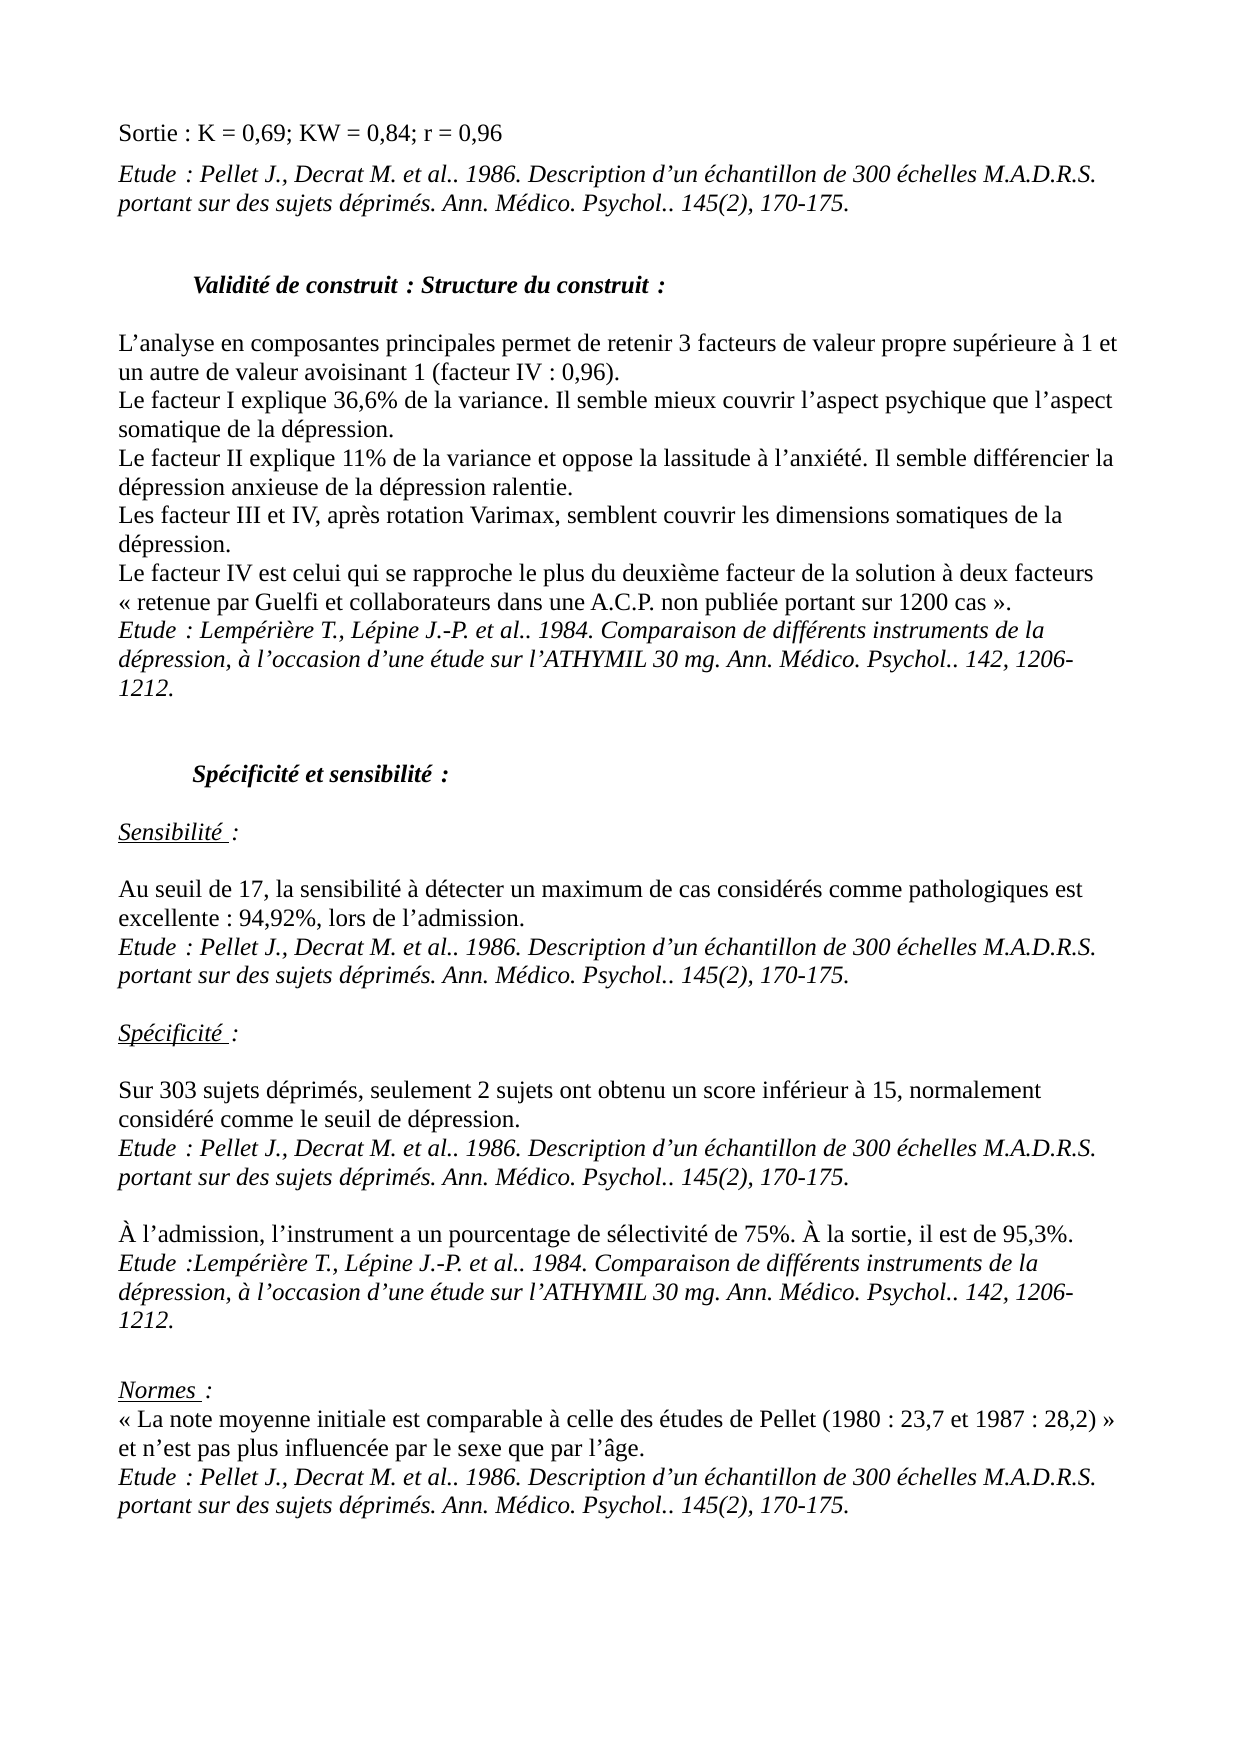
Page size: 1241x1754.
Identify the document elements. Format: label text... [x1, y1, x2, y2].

text Etude : Pellet J., Decrat M. et al.. 1986. Description d’un échantillon de 300 échelles M.A.D.R.S. portant sur des sujets déprimés. Ann. Médico. Psychol.. 145(2), 170-175. [118, 1462, 1122, 1519]
text Au seuil de 17, la sensibilité à détecter un maximum de cas considérés comme pathologiques est excellente : 94,92%, lors de l’admission. Etude : Pellet J., Decrat M. et al.. 1986. Description d’un échantillon de 300 échelles M.A.D.R.S. portant sur des sujets déprimés. Ann. Médico. Psychol.. 145(2), 170-175. [118, 874, 1122, 989]
text Normes : « La note moyenne initiale est comparable à celle des études de Pellet (1980 : 23,7 et 1987 : 28,2) » et n’est pas plus influencée par le sexe que par l’âge. [118, 1376, 1122, 1462]
text Validité de construit : Structure du construit : [118, 271, 1122, 299]
text À l’admission, l’instrument a un pourcentage de sélectivité de 75%. À la sortie, il est de 95,3%. [118, 1219, 1122, 1248]
text Spécificité et sensibilité : [118, 759, 1122, 817]
text L’analyse en composantes principales permet de retenir 3 facteurs de valeur propre supérieure à 1 et un autre de valeur avoisinant 1 (facteur IV : 0,96). Le facteur I explique 36,6% de la variance. Il semble mieux couvrir l’aspect psychique que l’aspect somatique de la dépression. Le facteur II explique 11% de la variance et oppose la lassitude à l’anxiété. Il semble différencier la dépression anxieuse de la dépression ralentie. Les facteur III et IV, après rotation Varimax, semblent couvrir les dimensions somatiques de la dépression. Le facteur IV est celui qui se rapproche le plus du deuxième facteur de la solution à deux facteurs « retenue par Guelfi et collaborateurs dans une A.C.P. non publiée portant sur 1200 cas ». [118, 299, 1122, 616]
text Sensibilité : [118, 817, 1122, 874]
text Sortie : K = 0,69; KW = 0,84; r = 0,96 [118, 118, 1122, 147]
text Etude : Pellet J., Decrat M. et al.. 1986. Description d’un échantillon de 300 échelles M.A.D.R.S. portant sur des sujets déprimés. Ann. Médico. Psychol.. 145(2), 170-175. [118, 159, 1122, 217]
text Sur 303 sujets déprimés, seulement 2 sujets ont obtenu un score inférieur à 15, normalement considéré comme le seuil de dépression. Etude : Pellet J., Decrat M. et al.. 1986. Description d’un échantillon de 300 échelles M.A.D.R.S. portant sur des sujets déprimés. Ann. Médico. Psychol.. 145(2), 170-175. [118, 1076, 1122, 1191]
text Etude :Lempérière T., Lépine J.-P. et al.. 1984. Comparaison de différents instruments de la dépression, à l’occasion d’une étude sur l’ATHYMIL 30 mg. Ann. Médico. Psychol.. 142, 1206-1212. [118, 1248, 1122, 1334]
text Spécificité : [118, 1018, 1122, 1076]
text Etude : Lempérière T., Lépine J.-P. et al.. 1984. Comparaison de différents instruments de la dépression, à l’occasion d’une étude sur l’ATHYMIL 30 mg. Ann. Médico. Psychol.. 142, 1206-1212. [118, 616, 1122, 702]
